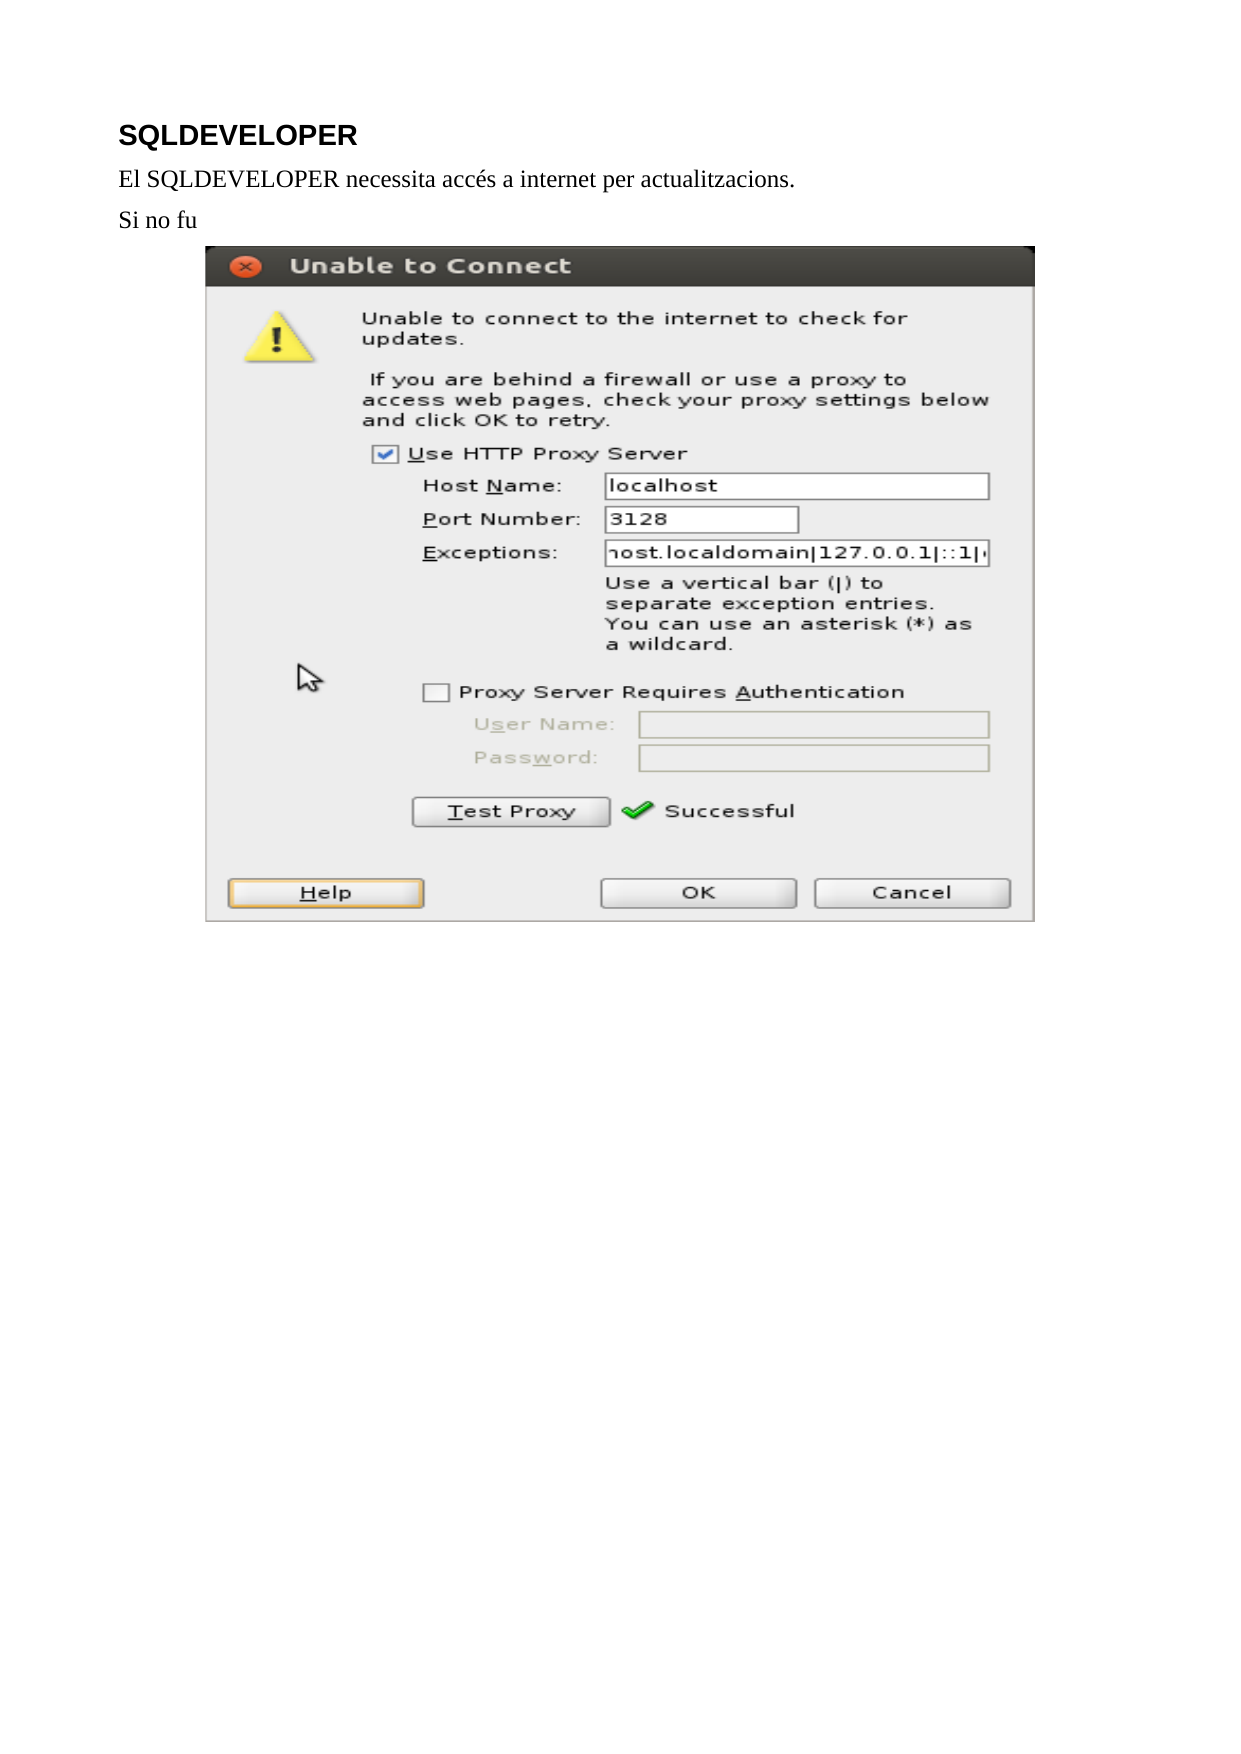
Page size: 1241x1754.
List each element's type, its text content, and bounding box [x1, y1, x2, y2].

picture [205, 246, 1035, 922]
text El SQLDEVELOPER necessita accés a internet per actualitzacions. [118, 164, 1122, 193]
text Si no fu [118, 205, 1122, 234]
subtitle SQLDEVELOPER [118, 118, 1122, 152]
